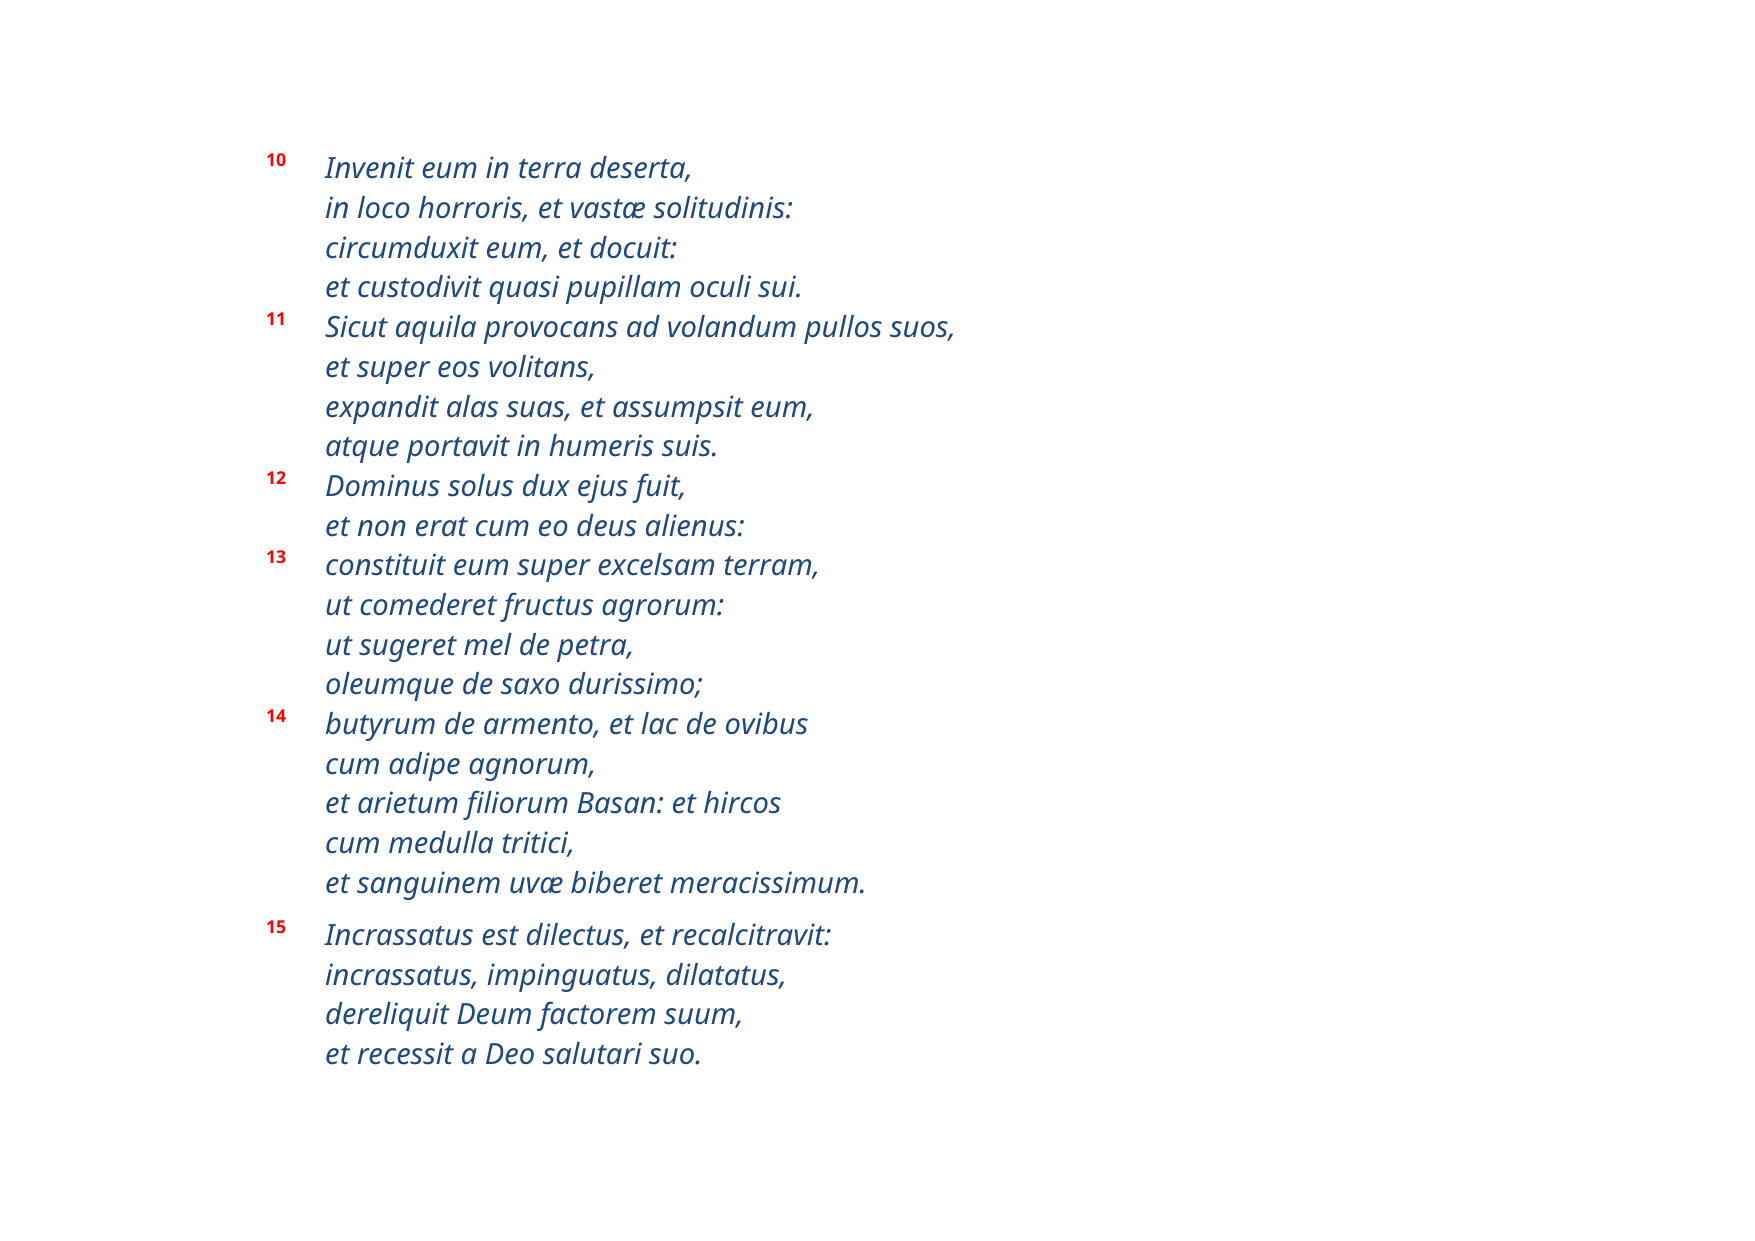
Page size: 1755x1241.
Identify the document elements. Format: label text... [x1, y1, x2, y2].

text 11 Sicut aquila provocans ad volandum pullos suos, et super eos volitans, expandit alas suas, et assumpsit eum, atque portavit in humeris suis. [266, 306, 1488, 465]
text 14 butyrum de armento, et lac de ovibus cum adipe agnorum, et arietum filiorum Basan: et hircos cum medulla tritici, et sanguinem uvæ biberet meracissimum. [266, 703, 1488, 902]
text 13 constituit eum super excelsam terram, ut comederet fructus agrorum: ut sugeret mel de petra, oleumque de saxo durissimo; [266, 544, 1488, 703]
text 10 Invenit eum in terra deserta, in loco horroris, et vastæ solitudinis: circumduxit eum, et docuit: et custodivit quasi pupillam oculi sui. [266, 148, 1488, 306]
text 15 Incrassatus est dilectus, et recalcitravit: incrassatus, impinguatus, dilatatus, dereliquit Deum factorem suum, et recessit a Deo salutari suo. [266, 914, 1488, 1073]
text 12 Dominus solus dux ejus fuit, et non erat cum eo deus alienus: [266, 465, 1488, 544]
